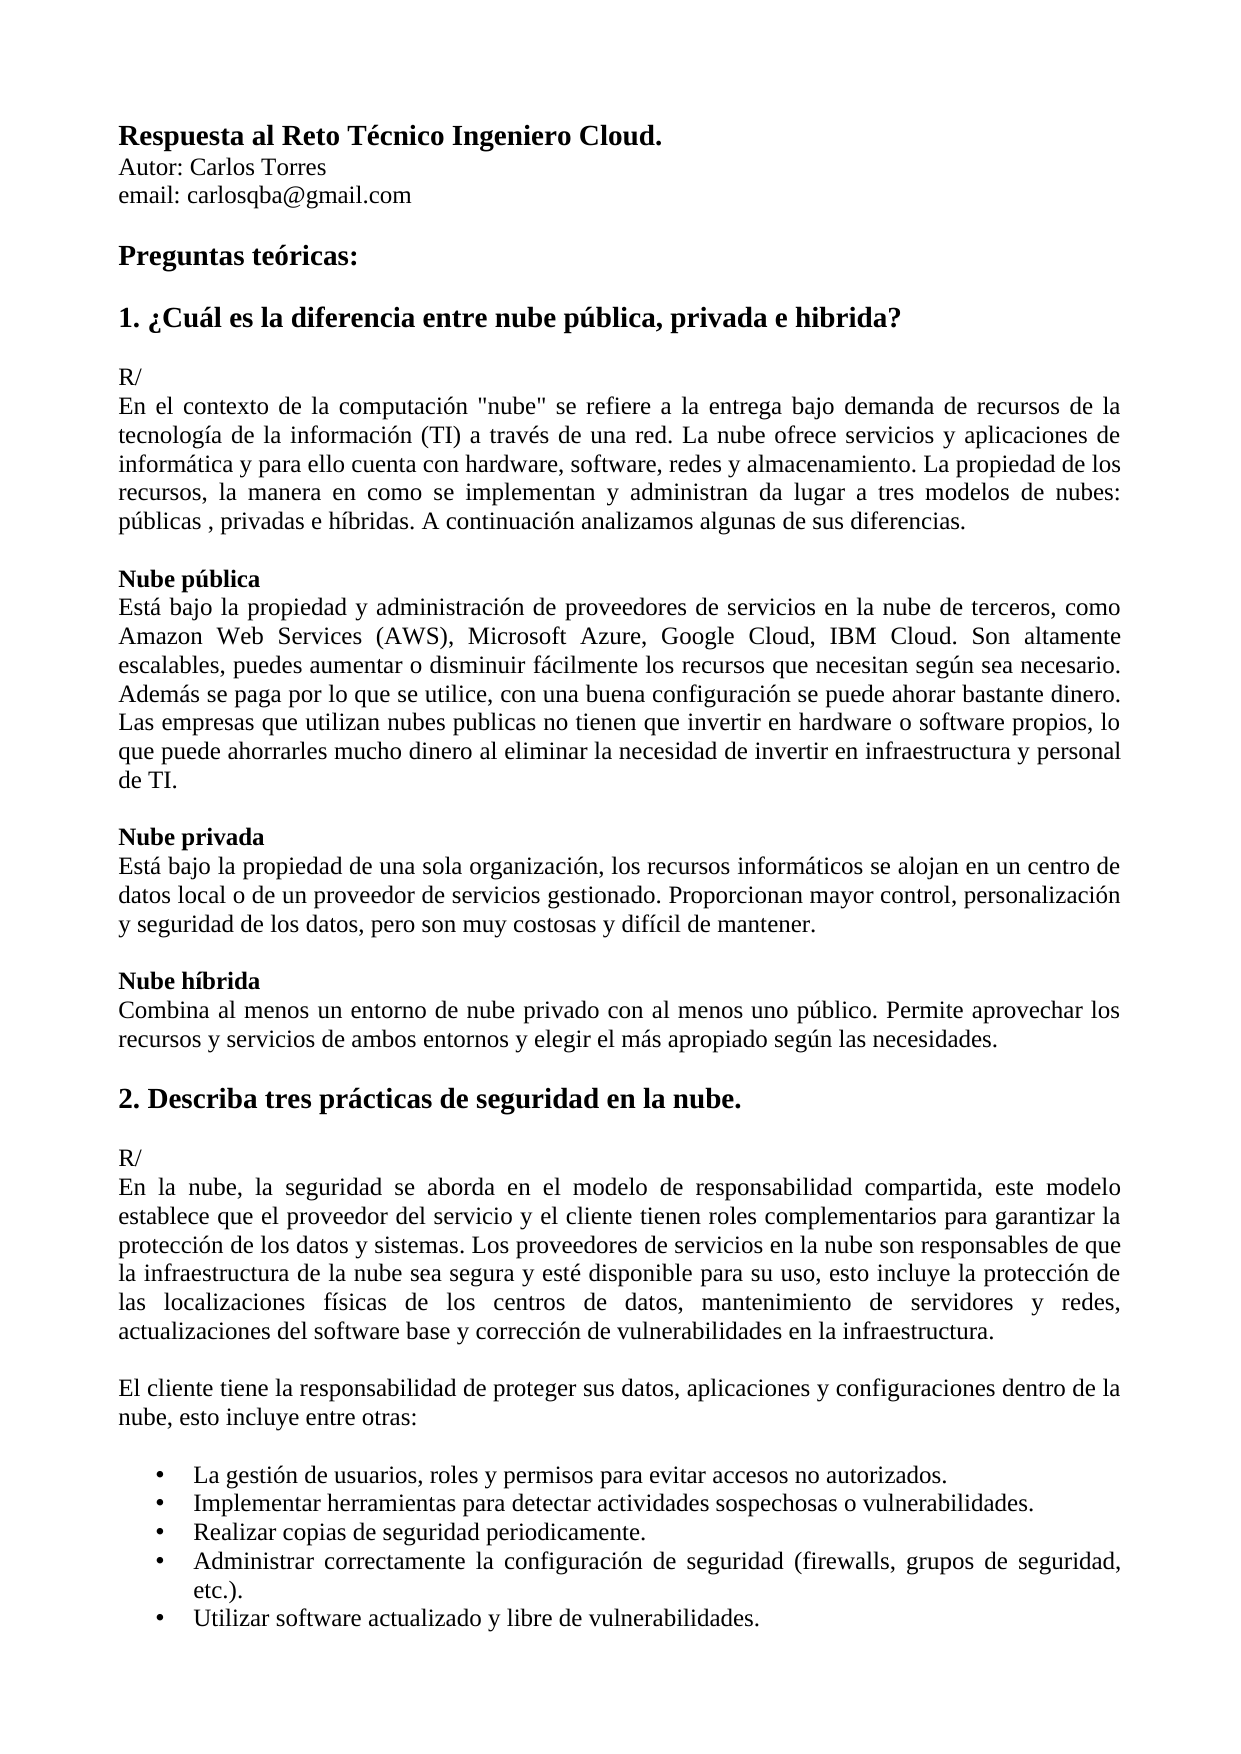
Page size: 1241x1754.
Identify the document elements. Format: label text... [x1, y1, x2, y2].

text Está bajo la propiedad y administración de proveedores de servicios en la nube de terceros, como Amazon Web Services (AWS), Microsoft Azure, Google Cloud, IBM Cloud. Son altamente escalables, puedes aumentar o disminuir fácilmente los recursos que necesitan según sea necesario. Además se paga por lo que se utilice, con una buena configuración se puede ahorar bastante dinero. Las empresas que utilizan nubes publicas no tienen que invertir en hardware o software propios, lo que puede ahorrarles mucho dinero al eliminar la necesidad de invertir en infraestructura y personal de TI. [118, 592, 1122, 794]
text Autor: Carlos Torres [118, 152, 1122, 180]
text Combina al menos un entorno de nube privado con al menos uno público. Permite aprovechar los recursos y servicios de ambos entornos y elegir el más apropiado según las necesidades. [118, 995, 1122, 1052]
text 1. ¿Cuál es la diferencia entre nube pública, privada e hibrida? [118, 300, 1122, 334]
text R/ [118, 362, 1122, 391]
text R/ [118, 1143, 1122, 1172]
text email: carlosqba@gmail.com [118, 180, 1122, 209]
text Preguntas teóricas: [118, 238, 1122, 271]
text En la nube, la seguridad se aborda en el modelo de responsabilidad compartida, este modelo establece que el proveedor del servicio y el cliente tienen roles complementarios para garantizar la protección de los datos y sistemas. Los proveedores de servicios en la nube son responsables de que la infraestructura de la nube sea segura y esté disponible para su uso, esto incluye la protección de las localizaciones físicas de los centros de datos, mantenimiento de servidores y redes, actualizaciones del software base y corrección de vulnerabilidades en la infraestructura. [118, 1172, 1122, 1345]
list Implementar herramientas para detectar actividades sospechosas o vulnerabilidades. [156, 1488, 1122, 1517]
list La gestión de usuarios, roles y permisos para evitar accesos no autorizados. [156, 1460, 1122, 1488]
text En el contexto de la computación "nube" se refiere a la entrega bajo demanda de recursos de la tecnología de la información (TI) a través de una red. La nube ofrece servicios y aplicaciones de informática y para ello cuenta con hardware, software, redes y almacenamiento. La propiedad de los recursos, la manera en como se implementan y administran da lugar a tres modelos de nubes: públicas , privadas e híbridas. A continuación analizamos algunas de sus diferencias. [118, 391, 1122, 535]
list Realizar copias de seguridad periodicamente. [156, 1517, 1122, 1546]
text Nube híbrida [118, 966, 1122, 995]
text 2. Describa tres prácticas de seguridad en la nube. [118, 1081, 1122, 1115]
list Utilizar software actualizado y libre de vulnerabilidades. [156, 1603, 1122, 1632]
text Está bajo la propiedad de una sola organización, los recursos informáticos se alojan en un centro de datos local o de un proveedor de servicios gestionado. Proporcionan mayor control, personalización y seguridad de los datos, pero son muy costosas y difícil de mantener. [118, 851, 1122, 937]
list Administrar correctamente la configuración de seguridad (firewalls, grupos de seguridad, etc.). [156, 1546, 1122, 1603]
text Nube pública [118, 564, 1122, 592]
text El cliente tiene la responsabilidad de proteger sus datos, aplicaciones y configuraciones dentro de la nube, esto incluye entre otras: [118, 1373, 1122, 1431]
text Respuesta al Reto Técnico Ingeniero Cloud. [118, 118, 1122, 152]
text Nube privada [118, 822, 1122, 851]
